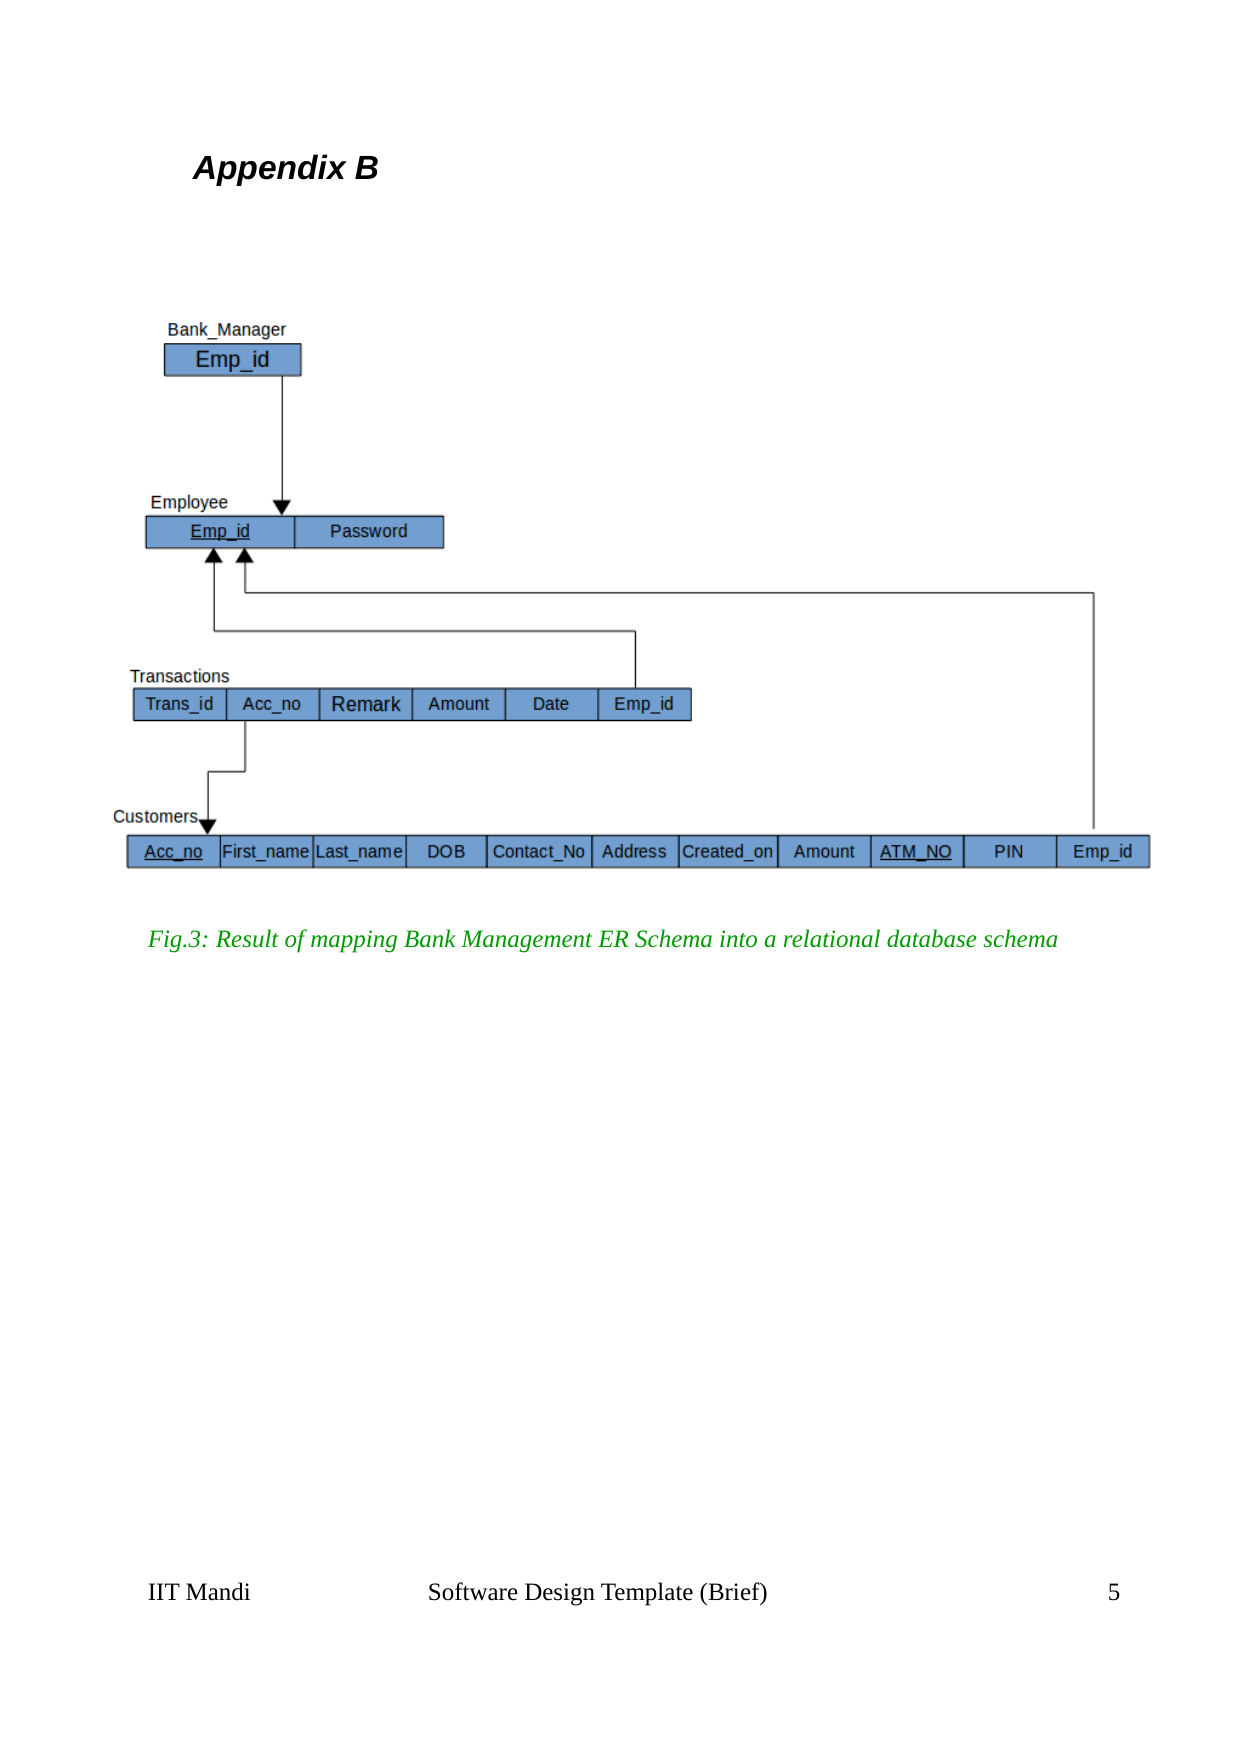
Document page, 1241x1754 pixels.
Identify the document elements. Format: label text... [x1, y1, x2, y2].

subtitle Appendix B [148, 148, 1123, 186]
text Fig.3: Result of mapping Bank Management ER Schema into a relational database schema [148, 924, 1123, 953]
picture [113, 322, 1157, 884]
